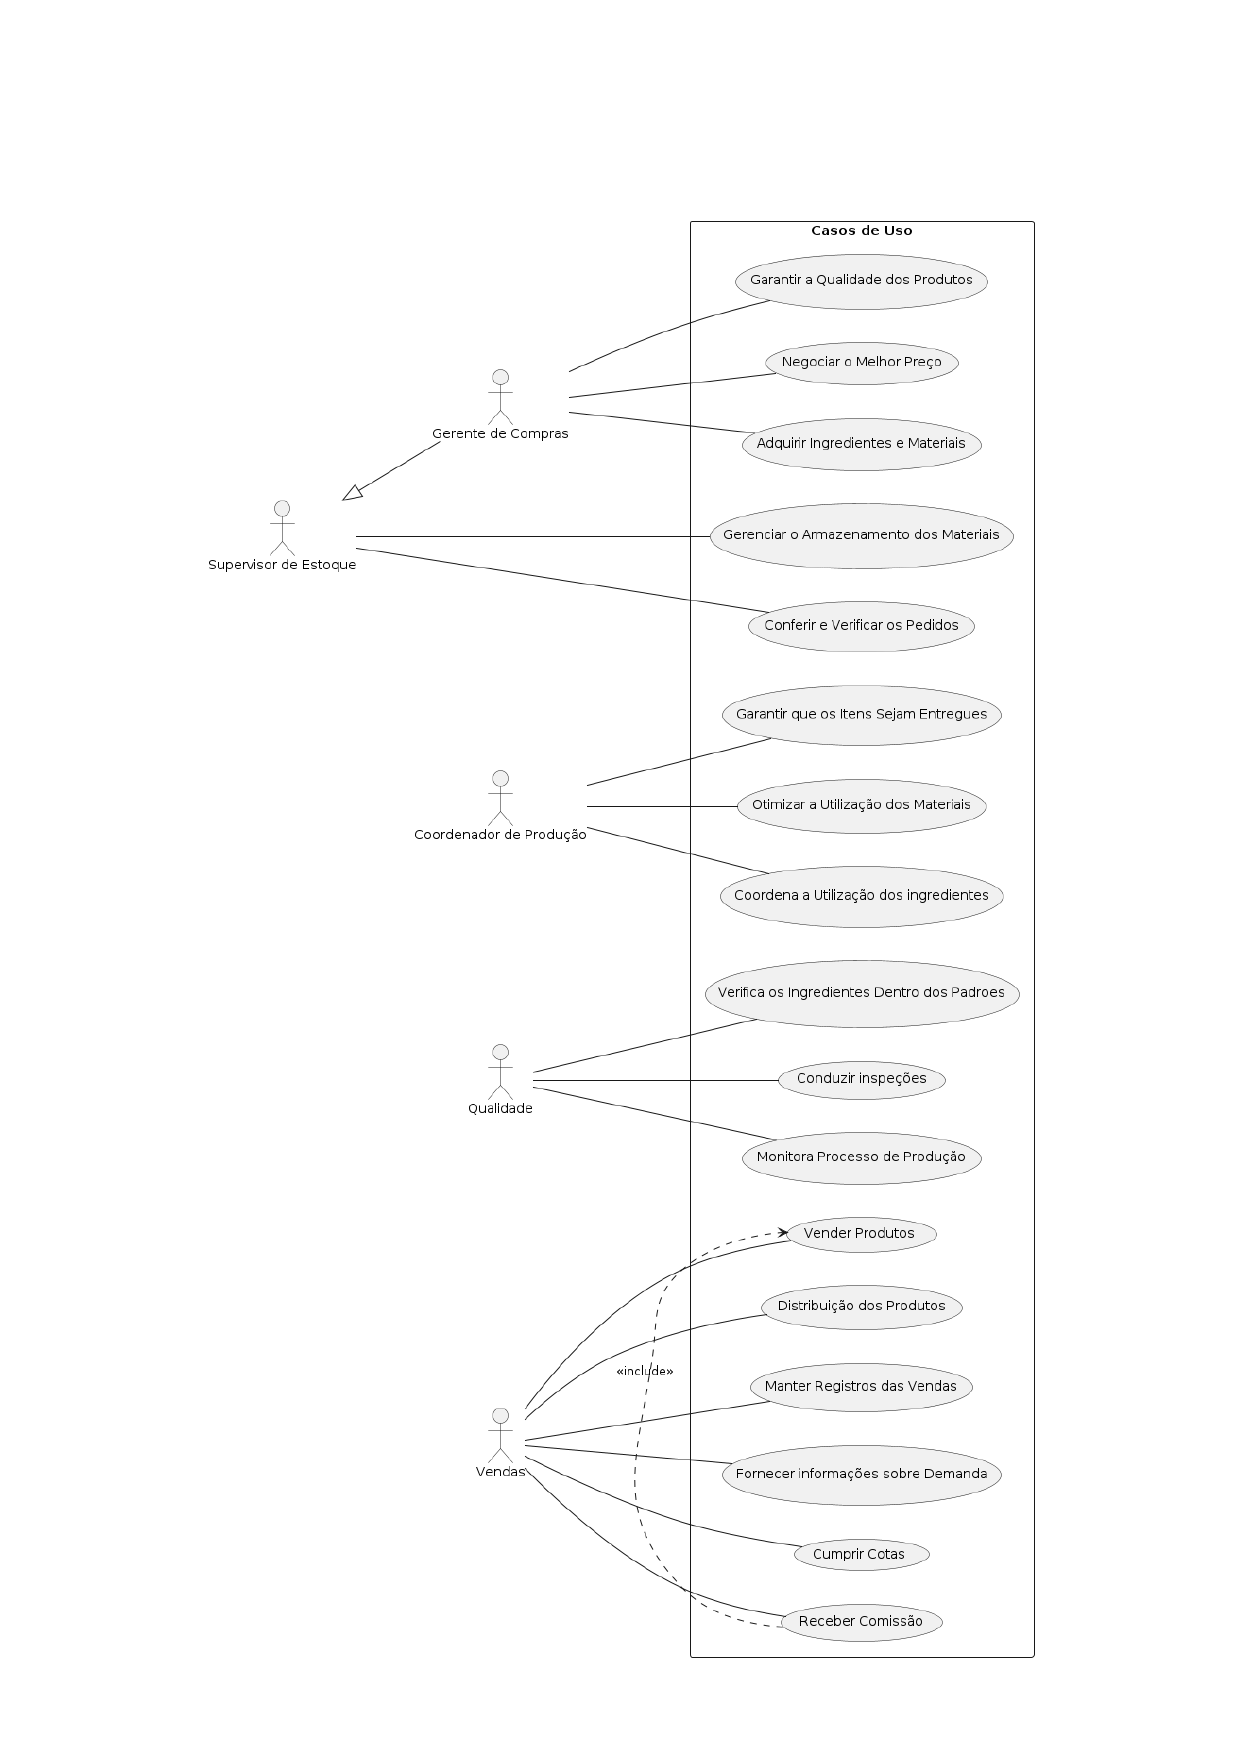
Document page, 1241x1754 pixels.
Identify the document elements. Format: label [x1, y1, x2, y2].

picture [202, 214, 1038, 1661]
